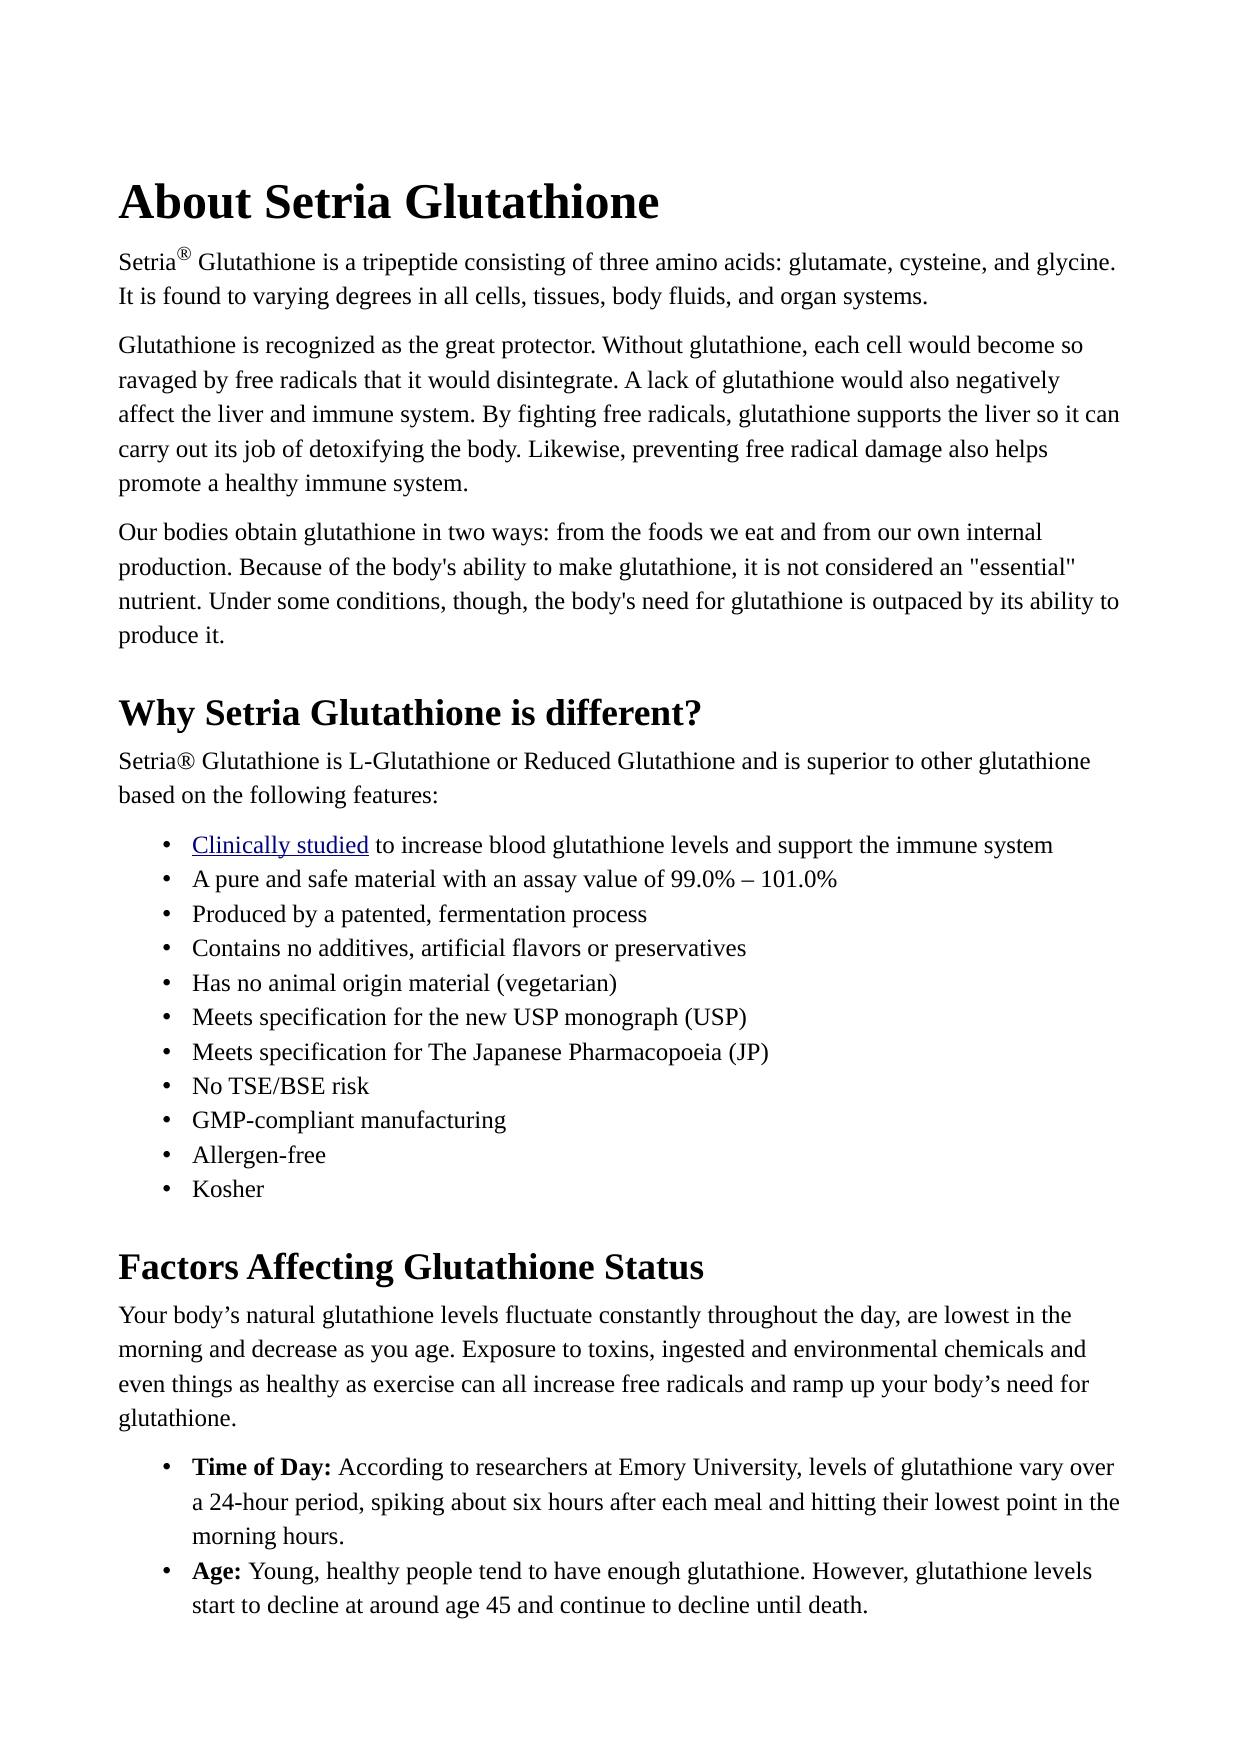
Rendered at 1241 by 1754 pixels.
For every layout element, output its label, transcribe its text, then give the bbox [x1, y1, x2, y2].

list Produced by a patented, fermentation process [162, 899, 1122, 927]
list Meets specification for the new USP monograph (USP) [162, 1002, 1122, 1031]
list GMP-compliant manufacturing [162, 1106, 1122, 1134]
subtitle About Setria Glutathione [118, 172, 1122, 229]
list Has no animal origin material (vegetarian) [162, 968, 1122, 996]
text Setria® Glutathione is a tripeptide consisting of three amino acids: glutamate, cysteine, and glycine. It is found to varying degrees in all cells, tissues, body fluids, and organ systems. [118, 242, 1122, 310]
subtitle Factors Affecting Glutathione Status [118, 1244, 1122, 1287]
list Clinically studied to increase blood glutathione levels and support the immune system [162, 830, 1122, 858]
list Meets specification for The Japanese Pharmacopoeia (JP) [162, 1037, 1122, 1065]
list Contains no additives, artificial flavors or preservatives [162, 933, 1122, 962]
list Allergen-free [162, 1140, 1122, 1169]
list Time of Day: According to researchers at Emory University, levels of glutathione vary over a 24-hour period, spiking about six hours after each meal and hitting their lowest point in the morning hours. [162, 1452, 1122, 1550]
list Kosher [162, 1174, 1122, 1203]
list A pure and safe material with an assay value of 99.0% – 101.0% [162, 864, 1122, 893]
subtitle Why Setria Glutathione is different? [118, 691, 1122, 734]
text Our bodies obtain glutathione in two ways: from the foods we eat and from our own internal production. Because of the body's ability to make glutathione, it is not considered an "essential" nutrient. Under some conditions, though, the body's need for glutathione is outpaced by its ability to produce it. [118, 517, 1122, 649]
text Your body’s natural glutathione levels fluctuate constantly throughout the day, are lowest in the morning and decrease as you age. Exposure to toxins, ingested and environmental chemicals and even things as healthy as exercise can all increase free radicals and ramp up your body’s need for glutathione. [118, 1300, 1122, 1432]
list No TSE/BSE risk [162, 1071, 1122, 1100]
text Setria® Glutathione is L-Glutathione or Reduced Glutathione and is superior to other glutathione based on the following features: [118, 746, 1122, 809]
list Age: Young, healthy people tend to have enough glutathione. However, glutathione levels start to decline at around age 45 and continue to decline until death. [162, 1556, 1122, 1619]
text Glutathione is recognized as the great protector. Without glutathione, each cell would become so ravaged by free radicals that it would disintegrate. A lack of glutathione would also negatively affect the liver and immune system. By fighting free radicals, glutathione supports the liver so it can carry out its job of detoxifying the body. Likewise, preventing free radical damage also helps promote a healthy immune system. [118, 330, 1122, 497]
